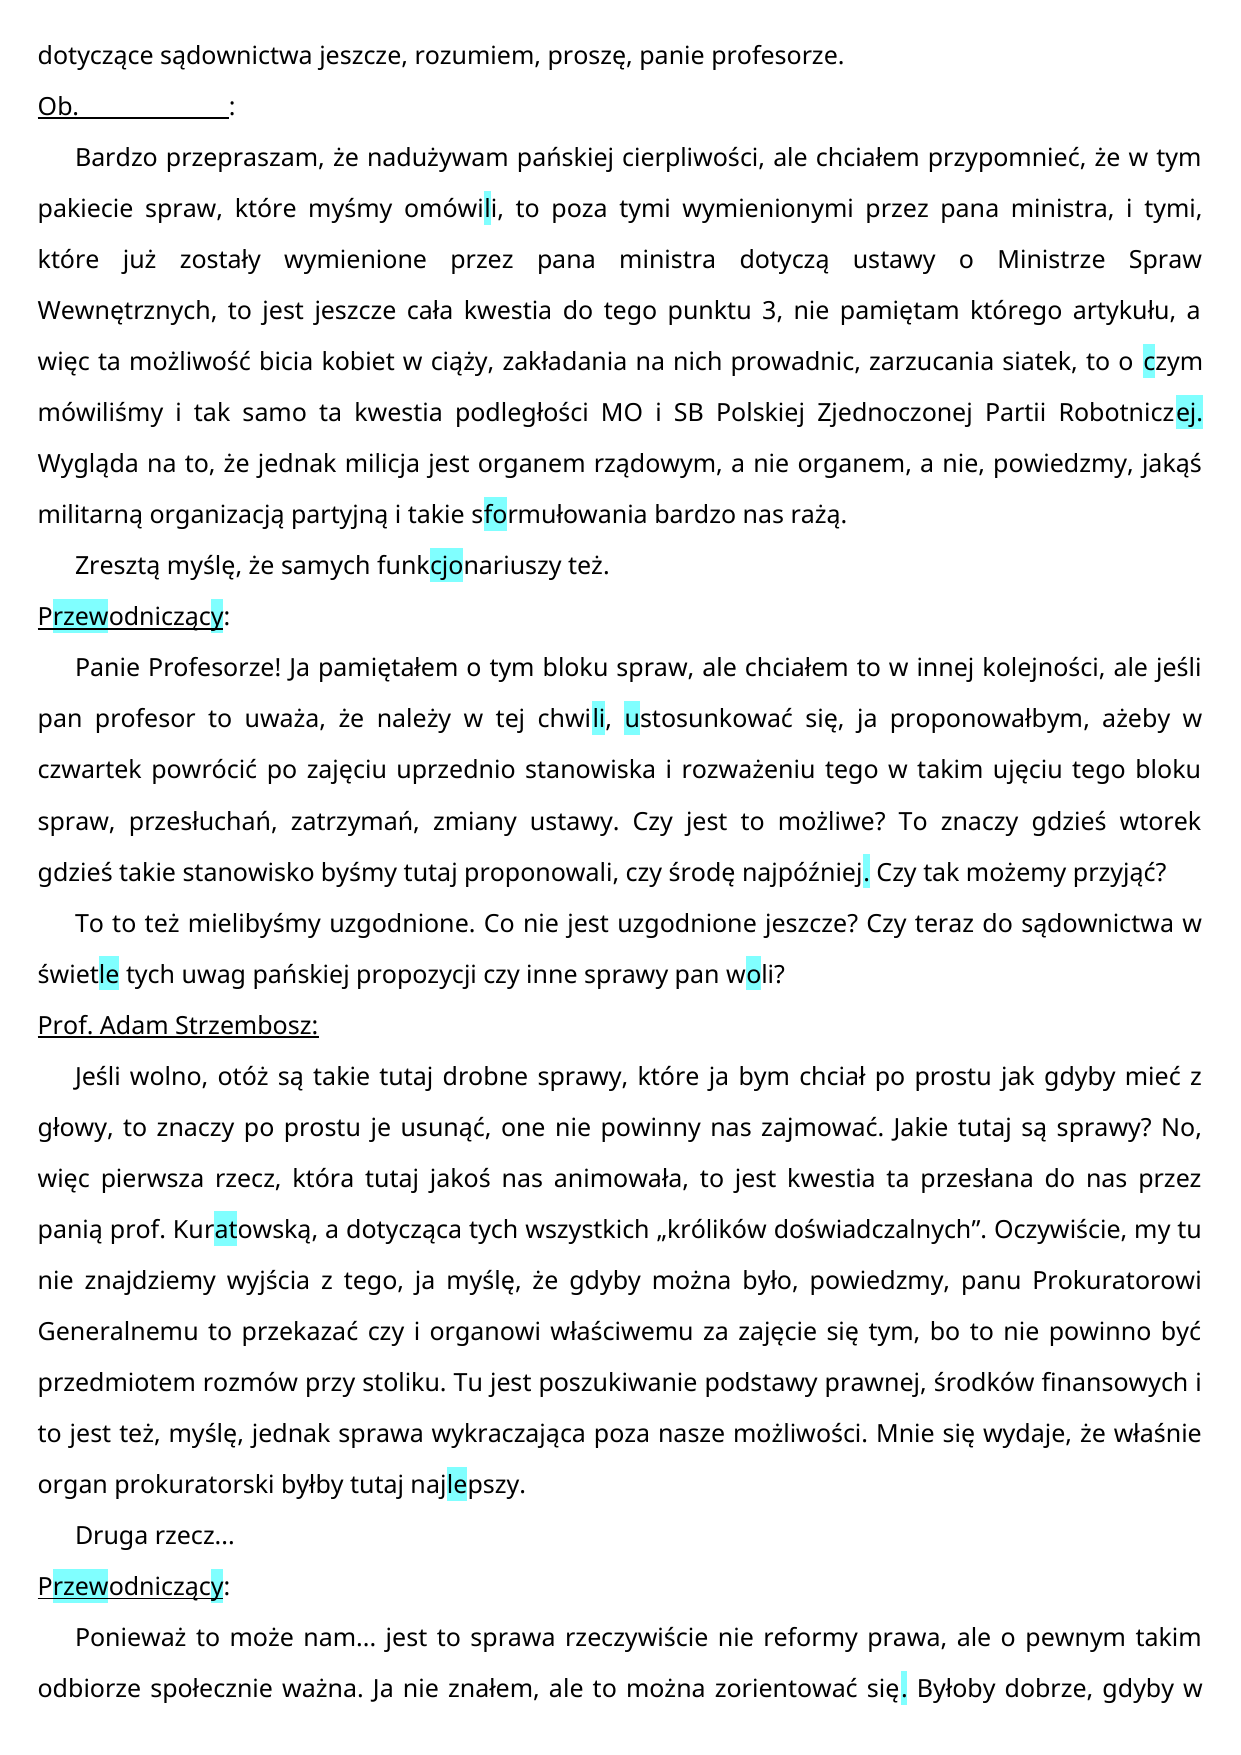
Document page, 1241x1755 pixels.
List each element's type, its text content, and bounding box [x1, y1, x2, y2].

text Przewodniczący: [37, 599, 1203, 633]
text To to też mielibyśmy uzgodnione. Co nie jest uzgodnione jeszcze? Czy teraz do sądownictwa w świetle tych uwag pańskiej propozycji czy inne sprawy pan woli? [37, 905, 1203, 990]
text Bardzo przepraszam, że nadużywam pańskiej cierpliwości, ale chciałem przypomnieć, że w tym pakiecie spraw, które myśmy omówili, to poza tymi wymienionymi przez pana ministra, i tymi, które już zostały wymienione przez pana ministra dotyczą ustawy o Ministrze Spraw Wewnętrznych, to jest jeszcze cała kwestia do tego punktu 3, nie pamiętam którego artykułu, a więc ta możliwość bicia kobiet w ciąży, zakładania na nich prowadnic, zarzucania siatek, to o czym mówiliśmy i tak samo ta kwestia podległości MO i SB Polskiej Zjednoczonej Partii Robotniczej. Wygląda na to, że jednak milicja jest organem rządowym, a nie organem, a nie, powiedzmy, jakąś militarną organizacją partyjną i takie sformułowania bardzo nas rażą. [37, 139, 1203, 531]
text Zresztą myślę, że samych funkcjonariuszy też. [37, 548, 1203, 582]
text Przewodniczący: [37, 1569, 1203, 1603]
text Jeśli wolno, otóż są takie tutaj drobne sprawy, które ja bym chciał po prostu jak gdyby mieć z głowy, to znaczy po prostu je usunąć, one nie powinny nas zajmować. Jakie tutaj są sprawy? No, więc pierwsza rzecz, która tutaj jakoś nas animowała, to jest kwestia ta przesłana do nas przez panią prof. Kuratowską, a dotycząca tych wszystkich „królików doświadczalnych”. Oczywiście, my tu nie znajdziemy wyjścia z tego, ja myślę, że gdyby można było, powiedzmy, panu Prokuratorowi Generalnemu to przekazać czy i organowi właściwemu za zajęcie się tym, bo to nie powinno być przedmiotem rozmów przy stoliku. Tu jest poszukiwanie podstawy prawnej, środków finansowych i to jest też, myślę, jednak sprawa wykraczająca poza nasze możliwości. Mnie się wydaje, że właśnie organ prokuratorski byłby tutaj najlepszy. [37, 1058, 1203, 1501]
text Druga rzecz... [37, 1518, 1203, 1552]
text Ob. : [37, 88, 1203, 123]
text Prof. Adam Strzembosz: [37, 1007, 1203, 1041]
text Panie Profesorze! Ja pamiętałem o tym bloku spraw, ale chciałem to w innej kolejności, ale jeśli pan profesor to uważa, że należy w tej chwili, ustosunkować się, ja proponowałbym, ażeby w czwartek powrócić po zajęciu uprzednio stanowiska i rozważeniu tego w takim ujęciu tego bloku spraw, przesłuchań, zatrzymań, zmiany ustawy. Czy jest to możliwe? To znaczy gdzieś wtorek gdzieś takie stanowisko byśmy tutaj proponowali, czy środę najpóźniej. Czy tak możemy przyjąć? [37, 650, 1203, 888]
text dotyczące sądownictwa jeszcze, rozumiem, proszę, panie profesorze. [37, 37, 1203, 72]
text Ponieważ to może nam... jest to sprawa rzeczywiście nie reformy prawa, ale o pewnym takim odbiorze społecznie ważna. Ja nie znałem, ale to można zorientować się. Byłoby dobrze, gdyby w [37, 1620, 1203, 1705]
